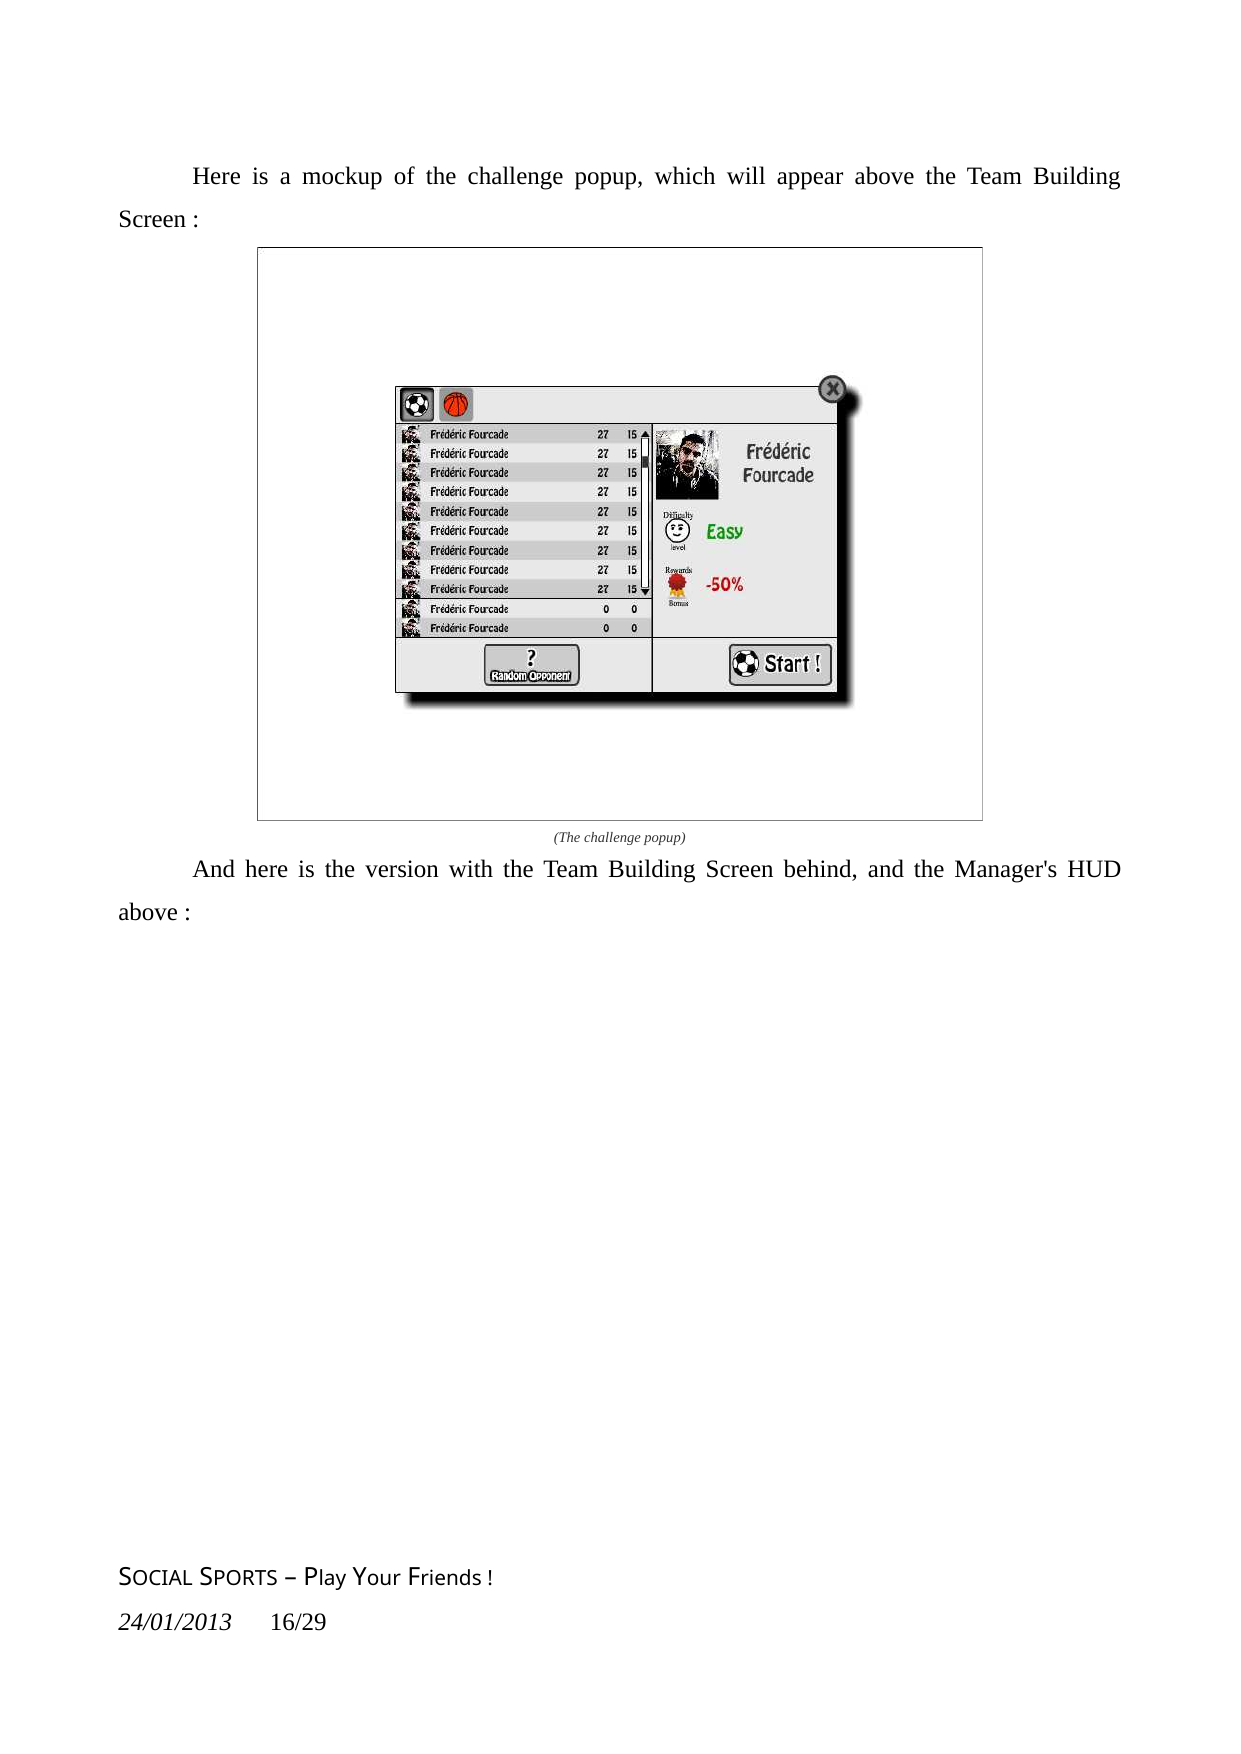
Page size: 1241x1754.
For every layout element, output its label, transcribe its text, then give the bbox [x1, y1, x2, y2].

text (The challenge popup) [118, 247, 1122, 845]
picture [257, 247, 983, 821]
text Here is a mockup of the challenge popup, which will appear above the Team Building Screen : [118, 161, 1122, 233]
text And here is the version with the Team Building Screen behind, and the Manager's HUD above : [118, 854, 1122, 926]
